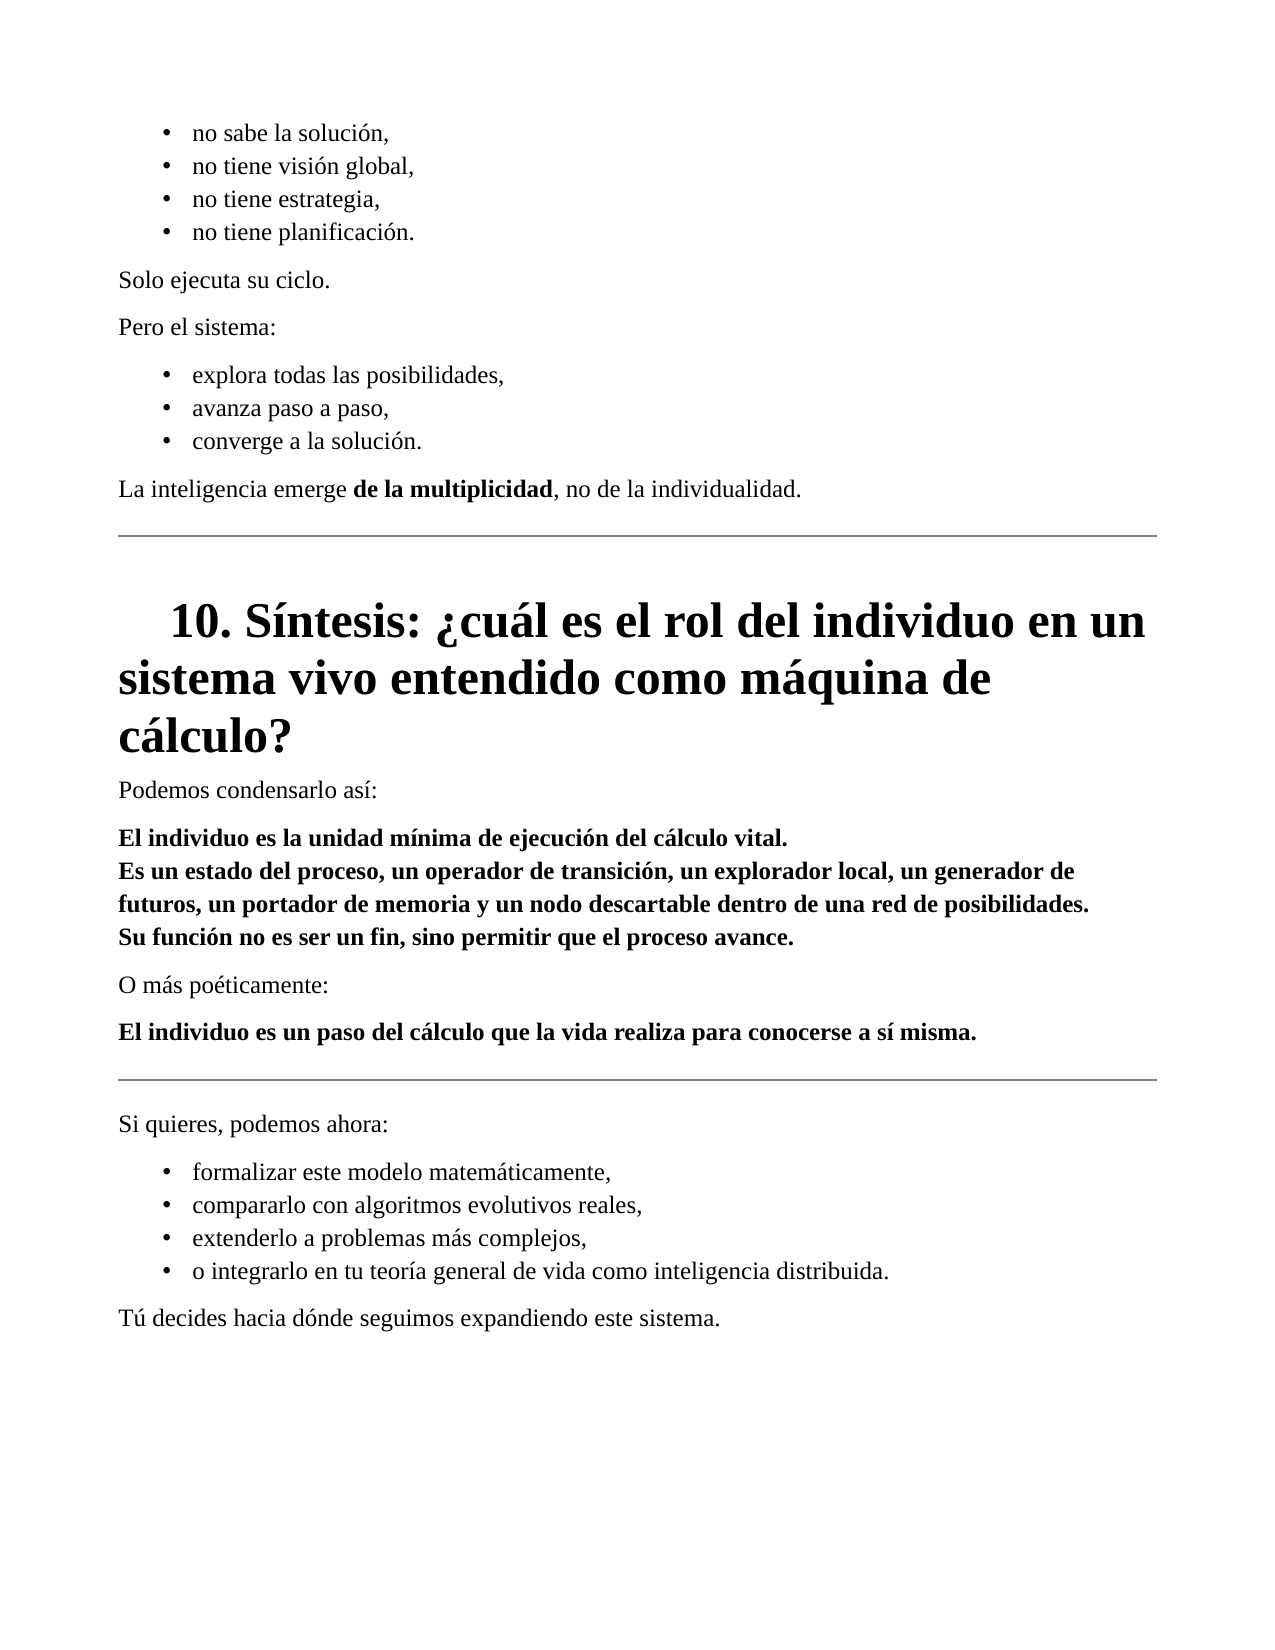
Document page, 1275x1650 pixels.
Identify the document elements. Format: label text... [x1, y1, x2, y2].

text Podemos condensarlo así: [118, 776, 1157, 804]
list converge a la solución. [162, 426, 1157, 455]
list extenderlo a problemas más complejos, [162, 1223, 1157, 1252]
text Solo ejecuta su ciclo. [118, 265, 1157, 293]
list no tiene planificación. [162, 217, 1157, 246]
list no tiene visión global, [162, 151, 1157, 180]
text Tú decides hacia dónde seguimos expandiendo este sistema. [118, 1303, 1157, 1332]
text El individuo es un paso del cálculo que la vida realiza para conocerse a sí misma. [118, 1017, 1157, 1046]
text Si quieres, podemos ahora: [118, 1109, 1157, 1138]
text La inteligencia emerge de la multiplicidad, no de la individualidad. [118, 474, 1157, 502]
text El individuo es la unidad mínima de ejecución del cálculo vital. Es un estado del proceso, un operador de transición, un explorador local, un generador de futuros, un portador de memoria y un nodo descartable dentro de una red de posibilidades. Su función no es ser un fin, sino permitir que el proceso avance. [118, 823, 1157, 951]
text O más poéticamente: [118, 970, 1157, 998]
list compararlo con algoritmos evolutivos reales, [162, 1190, 1157, 1219]
subtitle 🌌 10. Síntesis: ¿cuál es el rol del individuo en un sistema vivo entendido como máquina de cálculo? [118, 591, 1157, 763]
list formalizar este modelo matemáticamente, [162, 1157, 1157, 1186]
list explora todas las posibilidades, [162, 360, 1157, 389]
text Pero el sistema: [118, 312, 1157, 341]
list no tiene estrategia, [162, 184, 1157, 213]
list avanza paso a paso, [162, 393, 1157, 422]
list o integrarlo en tu teoría general de vida como inteligencia distribuida. [162, 1256, 1157, 1285]
list no sabe la solución, [162, 118, 1157, 147]
